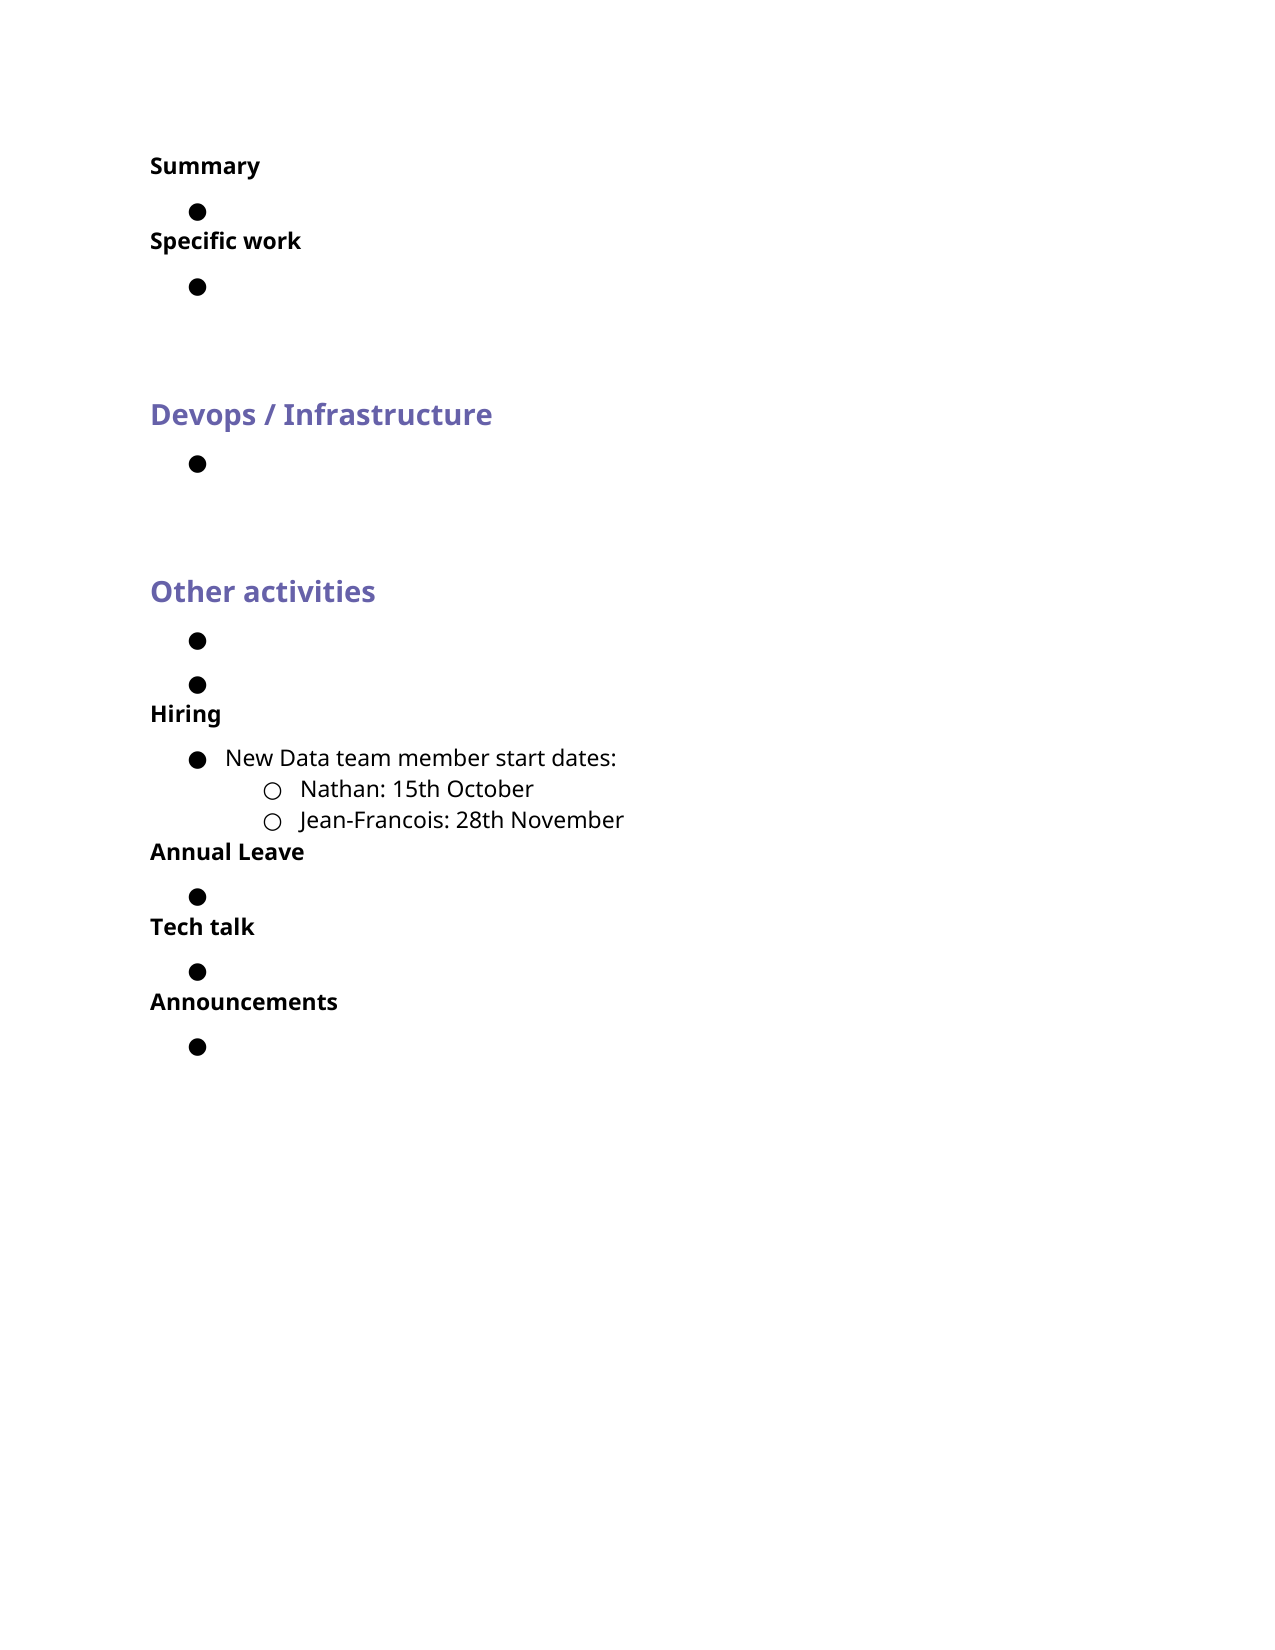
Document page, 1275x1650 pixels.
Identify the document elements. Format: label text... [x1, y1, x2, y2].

subtitle Announcements [150, 986, 1128, 1017]
list New Data team member start dates: [187, 742, 1125, 773]
list Jean-Francois: 28th November [262, 804, 1125, 836]
subtitle Summary [150, 150, 1128, 181]
subtitle Tech talk [150, 911, 1128, 942]
list Nathan: 15th October [262, 773, 1125, 804]
subtitle Specific work [150, 225, 1128, 256]
subtitle Devops / Infrastructure [150, 394, 1128, 433]
subtitle Annual Leave [150, 836, 1128, 867]
subtitle Hiring [150, 698, 1128, 729]
subtitle Other activities [150, 571, 1128, 611]
